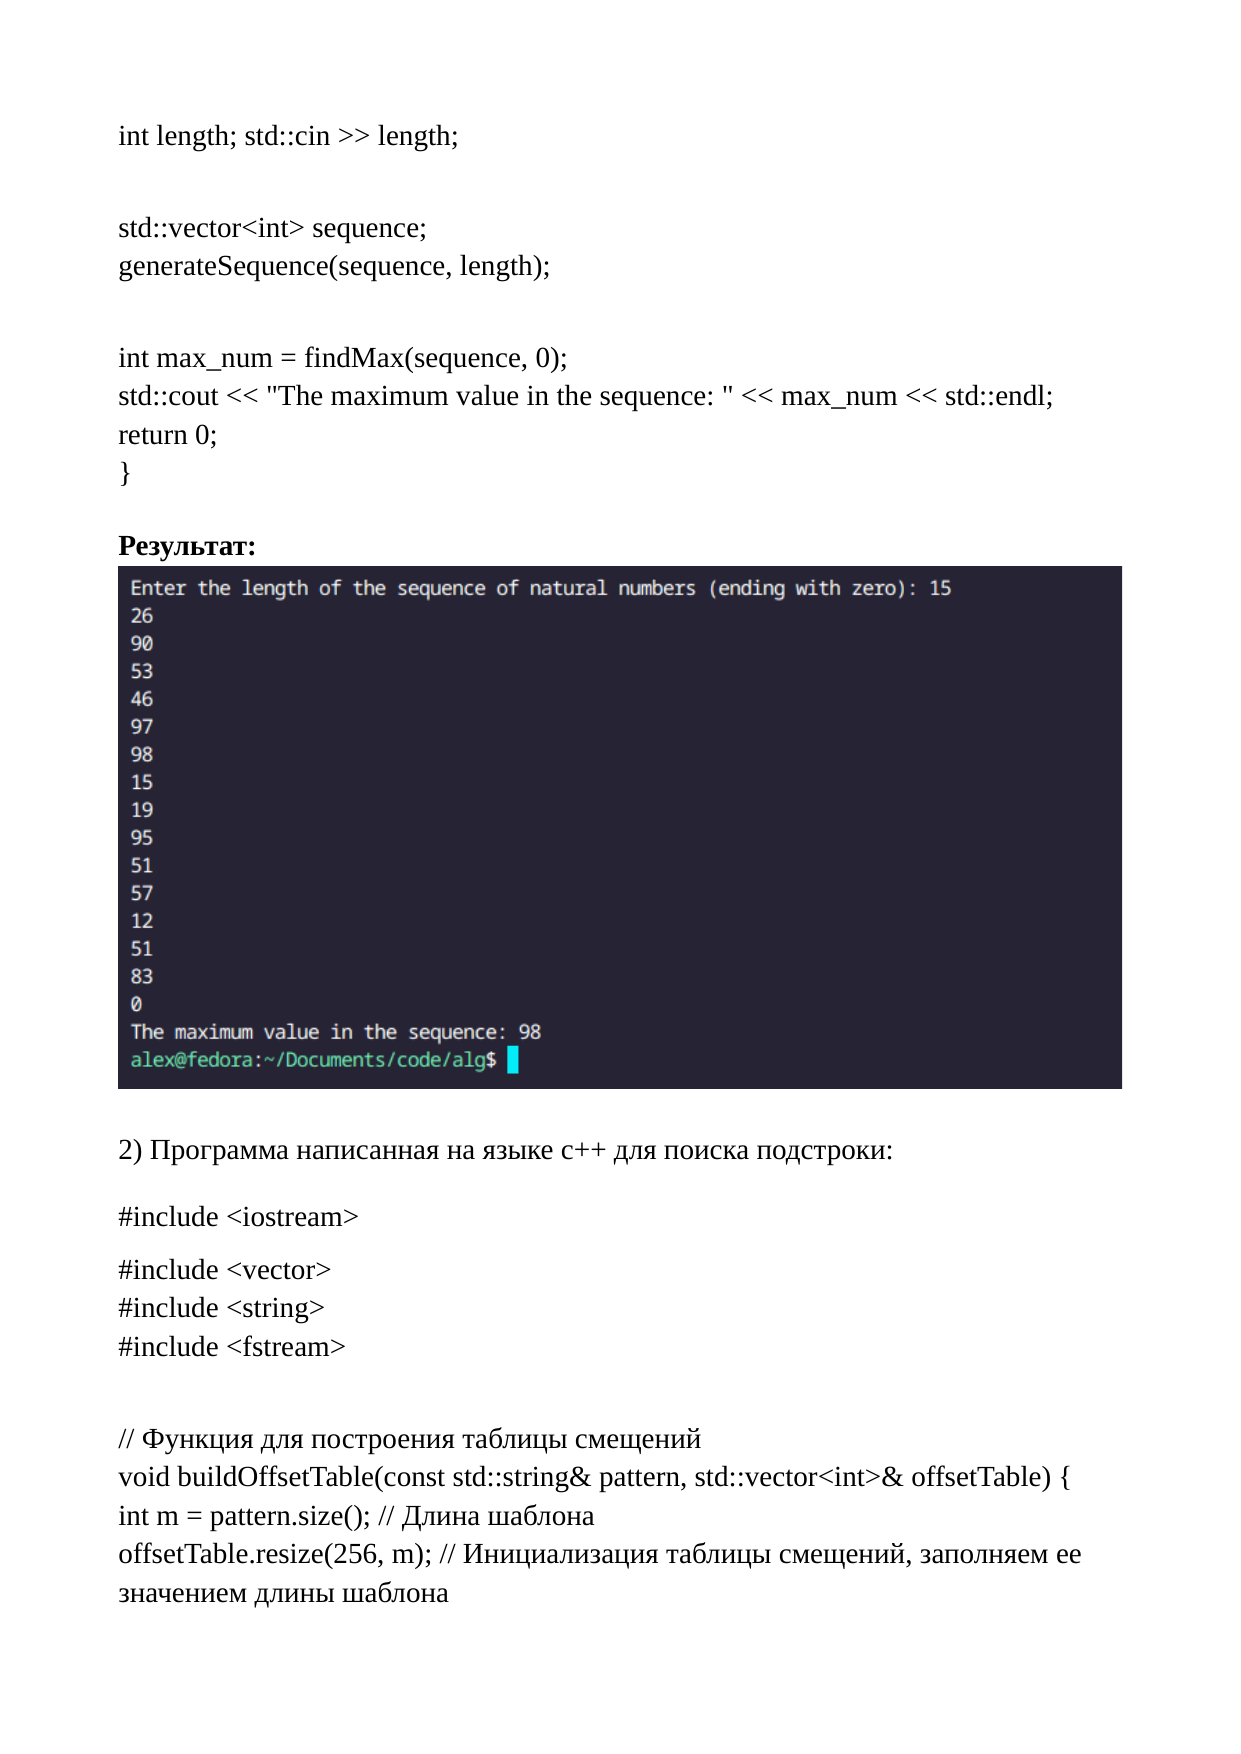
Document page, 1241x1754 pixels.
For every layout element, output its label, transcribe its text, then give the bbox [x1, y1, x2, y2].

text #include <string> [118, 1291, 1122, 1324]
picture [118, 566, 1123, 1089]
text #include <vector> [118, 1252, 1122, 1286]
text std::cout << "The maximum value in the sequence: " << max_num << std::endl; [118, 378, 1122, 412]
text generateSequence(sequence, length); [118, 248, 1122, 282]
text offsetTable.resize(256, m); // Инициализация таблицы смещений, заполняем ее значением длины шаблона [118, 1536, 1122, 1608]
text #include <iostream> [118, 1199, 1122, 1232]
text // Функция для построения таблицы смещений [118, 1421, 1122, 1454]
text int length; std::cin >> length; [118, 118, 1122, 152]
text std::vector<int> sequence; [118, 210, 1122, 243]
text int m = pattern.size(); // Длина шаблона [118, 1498, 1122, 1531]
text #include <fstream> [118, 1329, 1122, 1363]
text 2) Программа написанная на языке с++ для поиска подстроки: [118, 1132, 1122, 1165]
text } [118, 456, 1122, 489]
text int max_num = findMax(sequence, 0); [118, 340, 1122, 373]
text return 0; [118, 417, 1122, 451]
text void buildOffsetTable(const std::string& pattern, std::vector<int>& offsetTable) { [118, 1459, 1122, 1493]
text Результат: [118, 528, 1122, 561]
